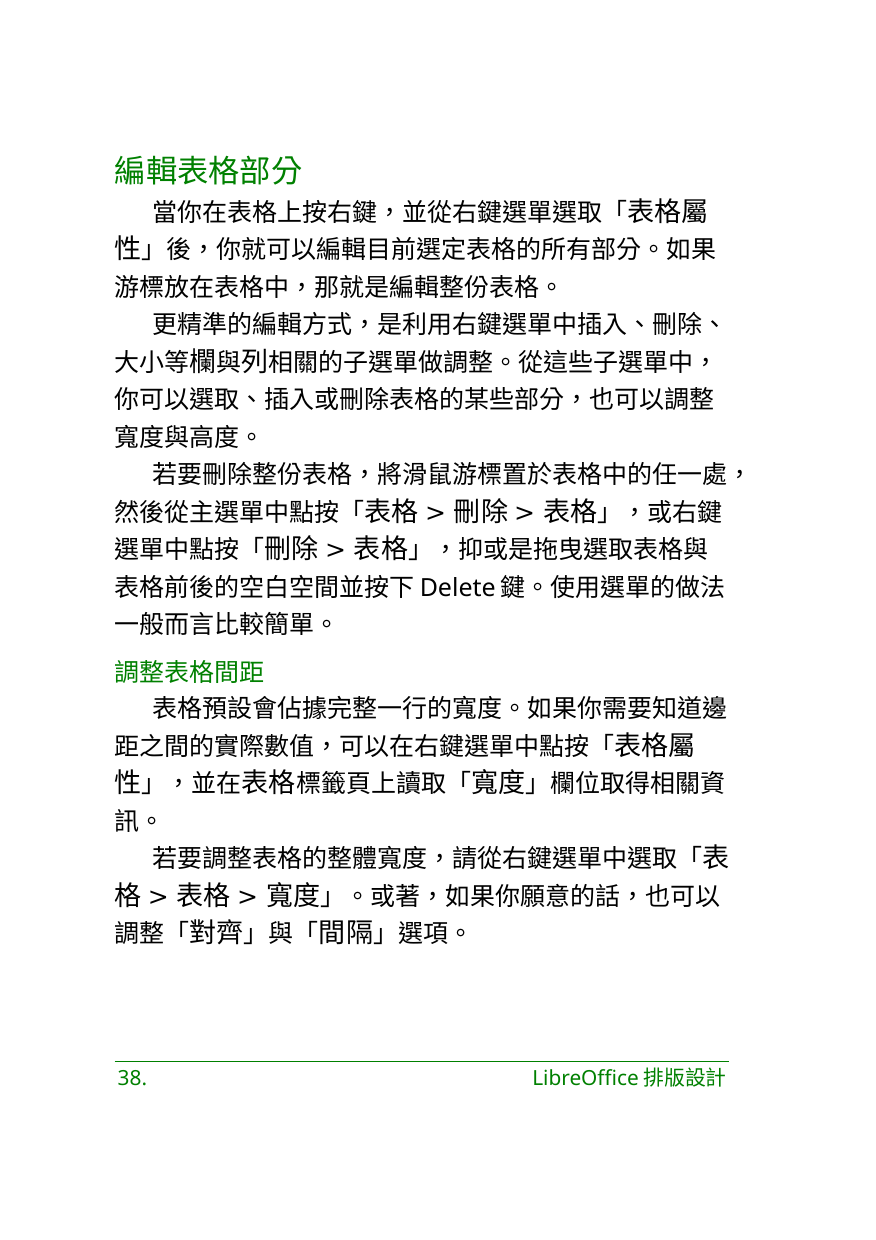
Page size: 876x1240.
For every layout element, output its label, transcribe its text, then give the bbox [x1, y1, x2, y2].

text 表格預設會佔據完整一行的寬度。如果你需要知道邊距之間的實際數值，可以在右鍵選單中點按「表格屬性」，並在表格標籤頁上讀取「寬度」欄位取得相關資訊。 [114, 688, 729, 838]
subtitle 調整表格間距 [114, 657, 729, 688]
text 若要調整表格的整體寬度，請從右鍵選單中選取「表格 > 表格 > 寬度」。或著，如果你願意的話，也可以調整「對齊」與「間隔」選項。 [114, 838, 729, 950]
text 更精準的編輯方式，是利用右鍵選單中插入、刪除、大小等欄與列相關的子選單做調整。從這些子選單中，你可以選取、插入或刪除表格的某些部分，也可以調整寬度與高度。 [114, 303, 729, 453]
text 當你在表格上按右鍵，並從右鍵選單選取「表格屬性」後，你就可以編輯目前選定表格的所有部分。如果游標放在表格中，那就是編輯整份表格。 [114, 191, 729, 303]
text 若要刪除整份表格，將滑鼠游標置於表格中的任一處，然後從主選單中點按「表格 > 刪除 > 表格」，或右鍵選單中點按「刪除 > 表格」，抑或是拖曳選取表格與表格前後的空白空間並按下Delete鍵。使用選單的做法一般而言比較簡單。 [114, 453, 729, 641]
subtitle 編輯表格部分 [114, 146, 729, 191]
